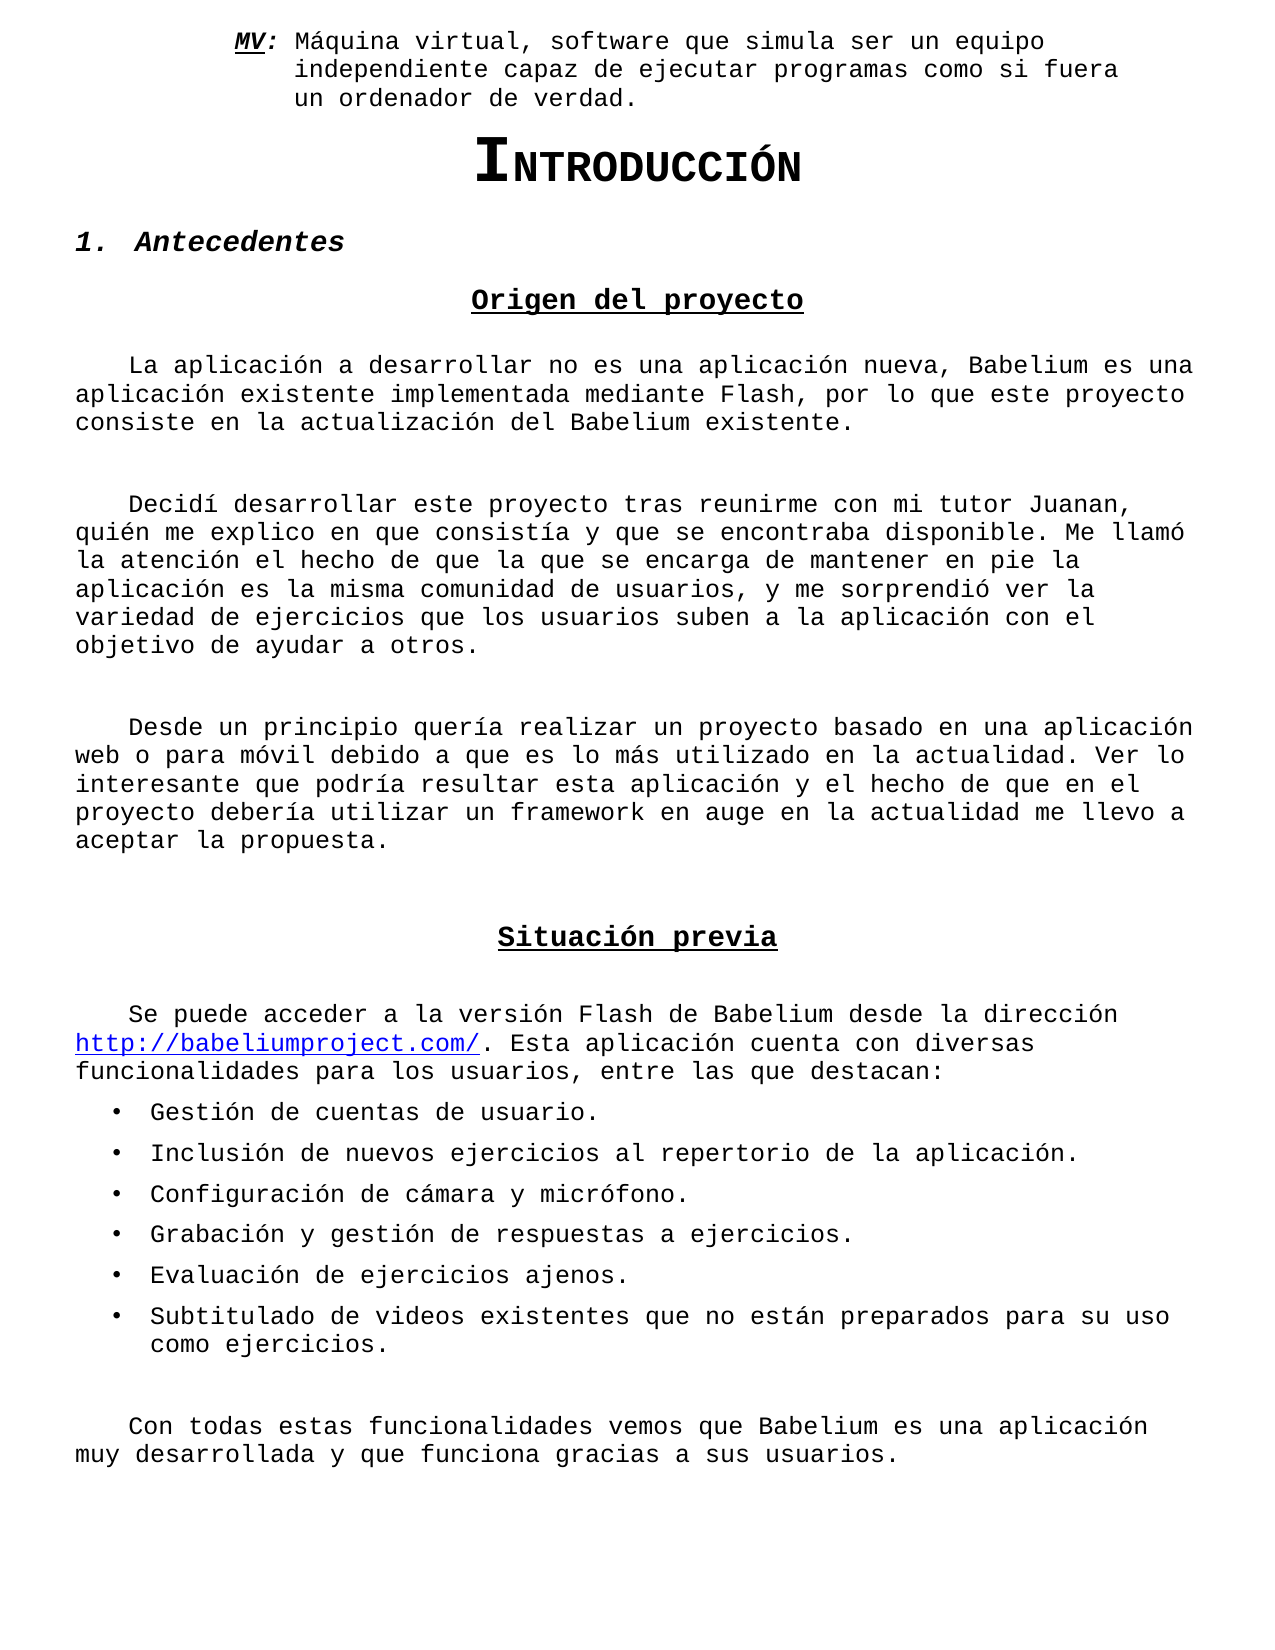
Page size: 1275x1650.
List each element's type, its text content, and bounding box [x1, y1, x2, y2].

subtitle Antecedentes [75, 227, 1200, 260]
list Subtitulado de videos existentes que no están preparados para su uso como ejercicios. [112, 1304, 1200, 1360]
subtitle Origen del proyecto [75, 285, 1200, 318]
subtitle Introducción [75, 126, 1200, 202]
list Evaluación de ejercicios ajenos. [112, 1263, 1200, 1291]
text Se puede acceder a la versión Flash de Babelium desde la dirección http://babeliumproject.com/. Esta aplicación cuenta con diversas funcionalidades para los usuarios, entre las que destacan: [75, 1002, 1200, 1087]
text Desde un principio quería realizar un proyecto basado en una aplicación web o para móvil debido a que es lo más utilizado en la actualidad. Ver lo interesante que podría resultar esta aplicación y el hecho de que en el proyecto debería utilizar un framework en auge en la actualidad me llevo a aceptar la propuesta. [75, 714, 1200, 856]
text MV: Máquina virtual, software que simula ser un equipo independiente capaz de ejecutar programas como si fuera un ordenador de verdad. [234, 29, 1135, 114]
text La aplicación a desarrollar no es una aplicación nueva, Babelium es una aplicación existente implementada mediante Flash, por lo que este proyecto consiste en la actualización del Babelium existente. [75, 353, 1200, 438]
text Con todas estas funcionalidades vemos que Babelium es una aplicación muy desarrollada y que funciona gracias a sus usuarios. [75, 1414, 1200, 1470]
list Gestión de cuentas de usuario. [112, 1099, 1200, 1128]
list Grabación y gestión de respuestas a ejercicios. [112, 1222, 1200, 1250]
list Configuración de cámara y micrófono. [112, 1181, 1200, 1209]
text Decidí desarrollar este proyecto tras reunirme con mi tutor Juanan, quién me explico en que consistía y que se encontraba disponible. Me llamó la atención el hecho de que la que se encarga de mantener en pie la aplicación es la misma comunidad de usuarios, y me sorprendió ver la variedad de ejercicios que los usuarios suben a la aplicación con el objetivo de ayudar a otros. [75, 491, 1200, 661]
list Inclusión de nuevos ejercicios al repertorio de la aplicación. [112, 1140, 1200, 1169]
subtitle Situación previa [75, 922, 1200, 955]
